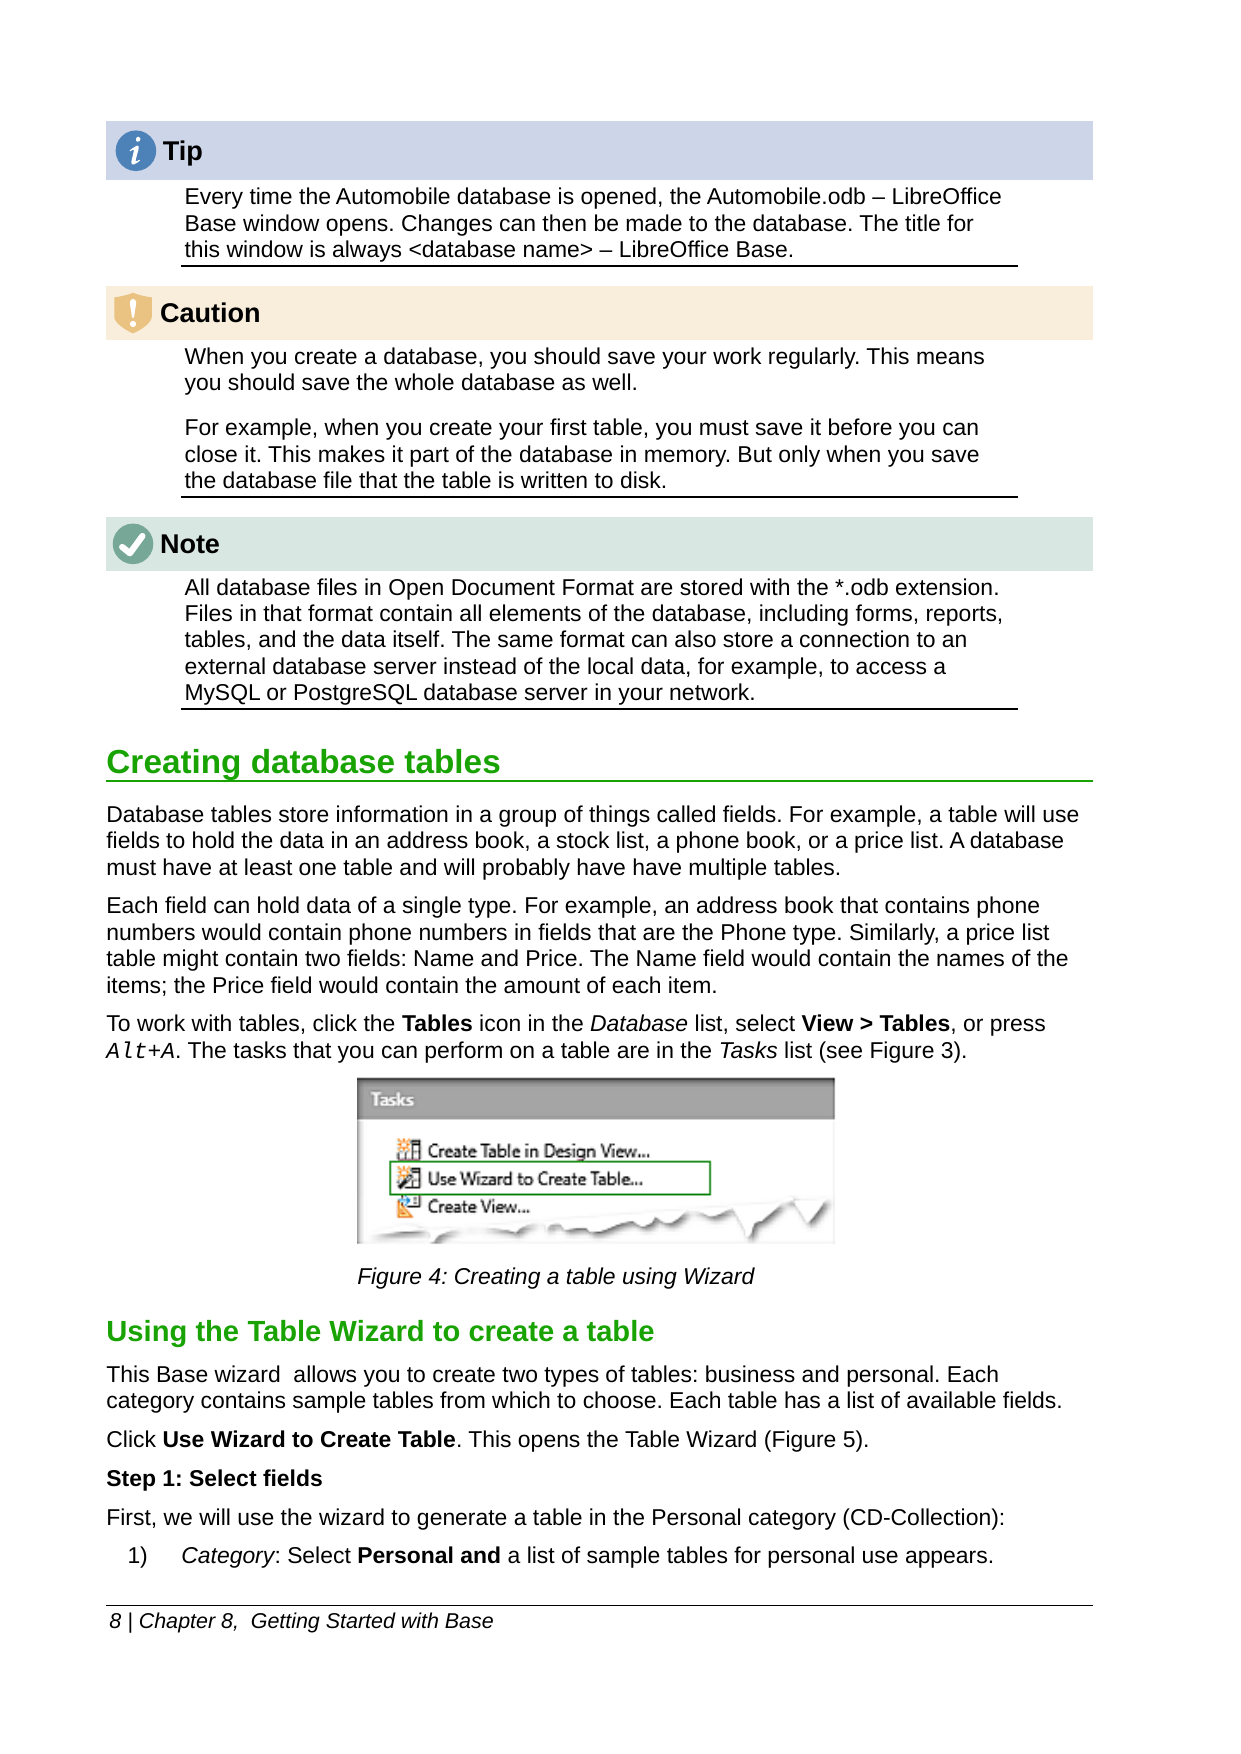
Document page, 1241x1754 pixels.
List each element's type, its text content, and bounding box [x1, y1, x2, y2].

list Category: Select Personal and a list of sample tables for personal use appears. [148, 1542, 1093, 1569]
text To work with tables, click the Tables icon in the Database list, select View > Tables, or press Alt+A. The tasks that you can perform on a table are in the Tasks list (see Figure 3). [106, 1010, 1093, 1065]
text This Base wizard allows you to create two types of tables: business and personal. Each category contains sample tables from which to choose. Each table has a list of available fields. [106, 1361, 1093, 1413]
text Figure 4: Creating a table using Wizard [357, 1263, 842, 1289]
text When you create a database, you should save your work regularly. This means you should save the whole database as well. [181, 340, 1018, 395]
subtitle Creating database tables [106, 742, 1093, 780]
text All database files in Open Document Format are stored with the *.odb extension. Files in that format contain all elements of the database, including forms, reports, tables, and the data itself. The same format can also store a connection to an external database server instead of the local data, for example, to access a MySQL or PostgreSQL database server in your network. [181, 571, 1018, 708]
text First, we will use the wizard to generate a table in the Personal category (CD-Collection): [106, 1503, 1093, 1530]
text Click Use Wizard to Create Table. This opens the Table Wizard (Figure 5). [106, 1426, 1093, 1452]
text For example, when you create your first table, you must save it before you can close it. This makes it part of the database in memory. But only when you save the database file that the table is written to disk. [181, 411, 1018, 496]
text Step 1: Select fields [106, 1464, 1093, 1491]
text Every time the Automobile database is opened, the Automobile.odb – LibreOffice Base window opens. Changes can then be made to the database. The title for this window is always <database name> – LibreOffice Base. [181, 180, 1018, 265]
subtitle Using the Table Wizard to create a table [106, 1314, 1093, 1348]
text Database tables store information in a group of things called fields. For example, a table will use fields to hold the data in an address book, a stock list, a phone book, or a price list. A database must have at least one table and will probably have have multiple tables. [106, 801, 1093, 880]
subtitle Note [106, 517, 1093, 571]
picture [357, 1077, 842, 1251]
subtitle Tip [106, 121, 1093, 180]
text Each field can hold data of a single type. For example, an address book that contains phone numbers would contain phone numbers in fields that are the Phone type. Similarly, a price list table might contain two fields: Name and Price. The Name field would contain the names of the items; the Price field would contain the amount of each item. [106, 892, 1093, 998]
subtitle Caution [106, 286, 1093, 340]
